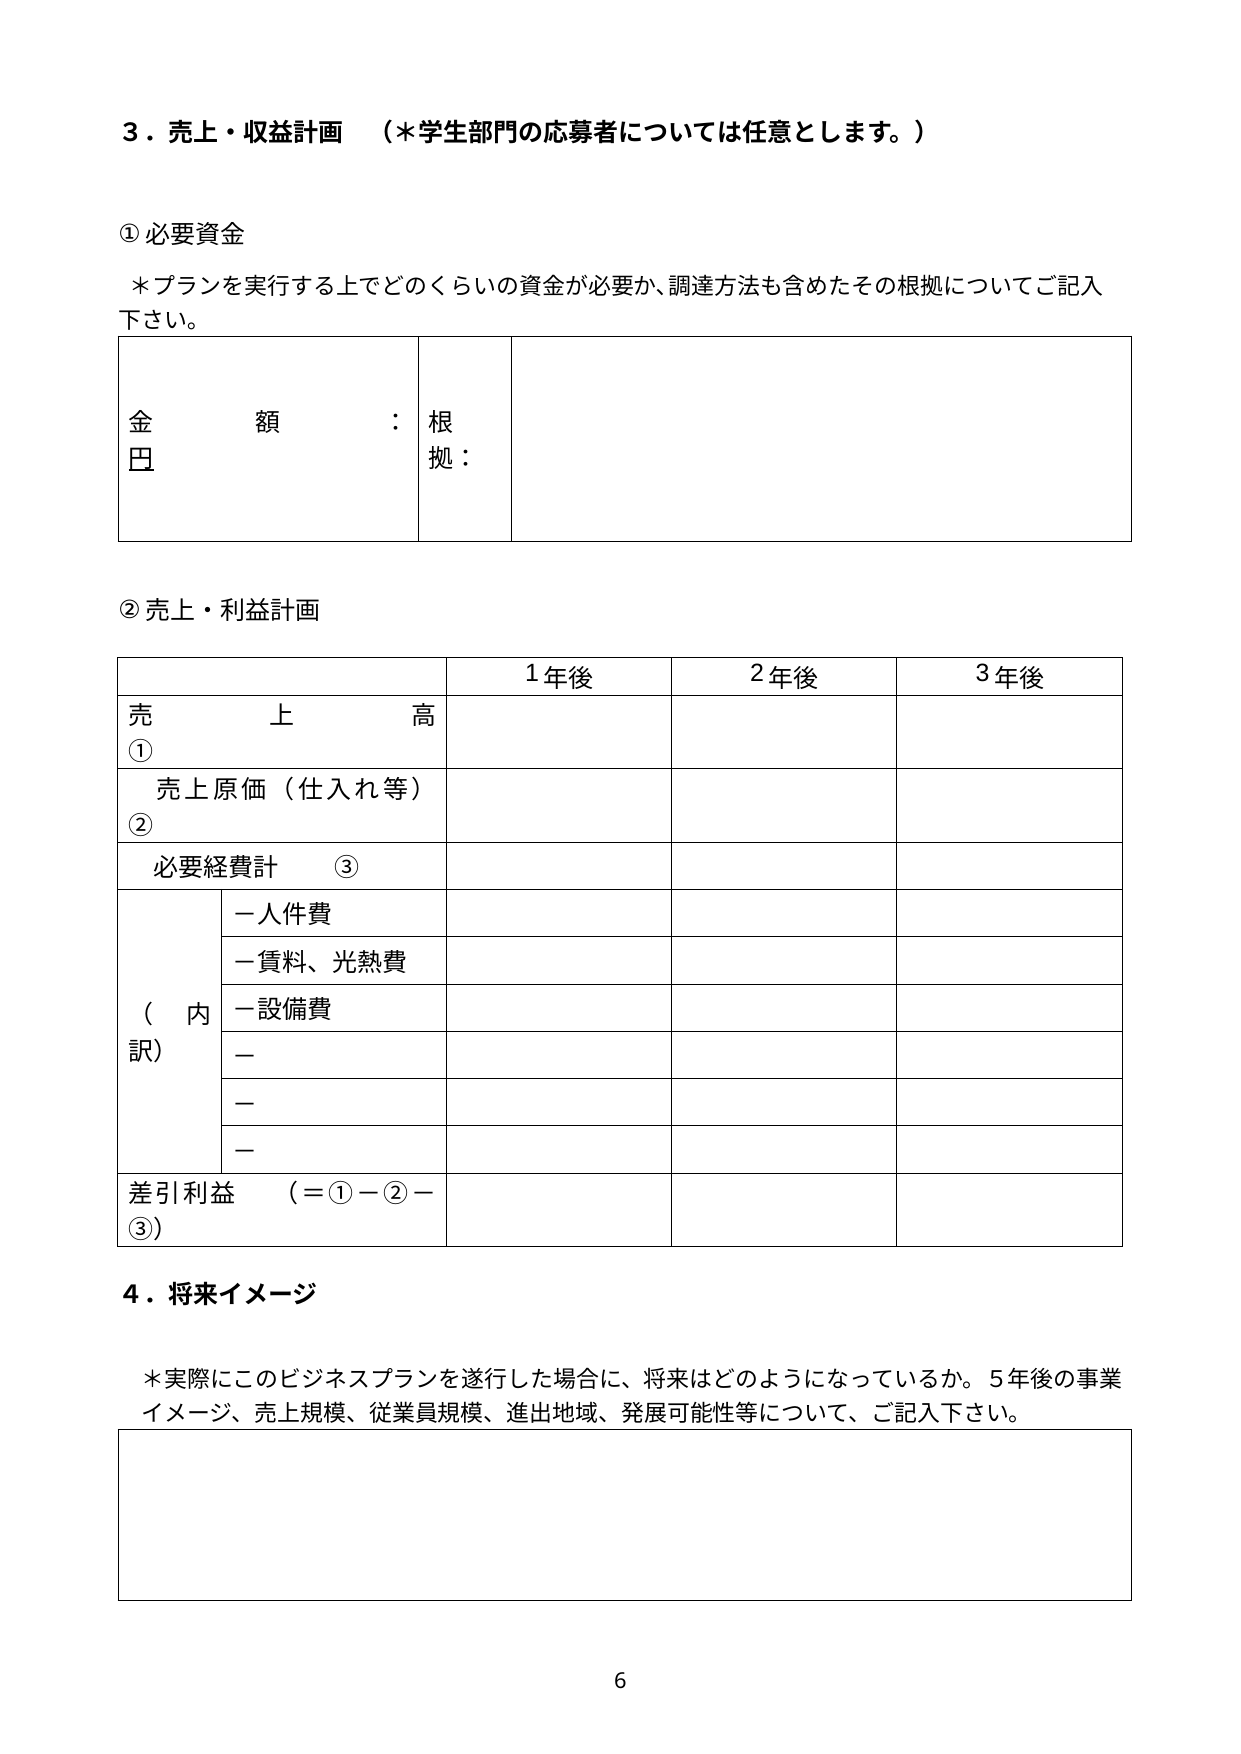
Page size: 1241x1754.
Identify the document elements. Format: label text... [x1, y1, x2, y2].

table_header 2年後 [672, 658, 896, 694]
table_cell [897, 1126, 1122, 1173]
table_cell －人件費 [222, 890, 446, 936]
table_cell [672, 843, 896, 889]
table_cell [897, 985, 1122, 1031]
table_cell [897, 1079, 1122, 1125]
table_cell [447, 890, 671, 936]
table_cell [897, 1174, 1122, 1246]
text ４．将来イメージ [118, 1247, 1122, 1326]
table_cell [447, 1126, 671, 1173]
table_header 根拠： [419, 337, 511, 541]
table_header 1年後 [447, 658, 671, 694]
table_cell － [222, 1079, 446, 1125]
table_cell [897, 769, 1122, 842]
table_cell －設備費 [222, 985, 446, 1031]
table_cell [447, 937, 671, 983]
table_cell [672, 1079, 896, 1125]
table_cell [672, 937, 896, 983]
text [118, 643, 1122, 657]
table_header 金額： 円 [119, 337, 418, 541]
table_cell [672, 696, 896, 768]
table_cell [447, 696, 671, 768]
table_cell [897, 1032, 1122, 1078]
table_cell [447, 769, 671, 842]
table_cell －賃料、光熱費 [222, 937, 446, 983]
table_cell [897, 843, 1122, 889]
table_cell [672, 1032, 896, 1078]
table_cell [897, 937, 1122, 983]
text ①必要資金 [118, 199, 1122, 267]
table_cell （内訳） [118, 890, 221, 1173]
table_cell [447, 1032, 671, 1078]
table_header 3年後 [897, 658, 1122, 694]
table_cell [447, 1174, 671, 1246]
text ＊実際にこのビジネスプランを遂行した場合に、将来はどのようになっているか。５年後の事業イメージ、売上規模、従業員規模、進出地域、発展可能性等について、ご記入下さい。 [118, 1361, 1122, 1429]
table_cell [447, 843, 671, 889]
table_cell [672, 1174, 896, 1246]
table_cell [447, 985, 671, 1031]
table_cell 売上高 ① [118, 696, 446, 768]
table_header [119, 1430, 1131, 1600]
table_cell [897, 890, 1122, 936]
table_cell [672, 890, 896, 936]
table_cell [897, 696, 1122, 768]
table_cell － [222, 1032, 446, 1078]
text ②売上・利益計画 [118, 575, 1122, 643]
table_header [512, 337, 1131, 541]
table_cell － [222, 1126, 446, 1173]
table_cell 差引利益 （＝①－②－③） [118, 1174, 446, 1246]
table_cell 売上原価（仕入れ等） ② [118, 769, 446, 842]
table_cell [672, 769, 896, 842]
table_cell [672, 985, 896, 1031]
table_cell [672, 1126, 896, 1173]
table_header [118, 658, 446, 694]
text ＊プランを実行する上でどのくらいの資金が必要か､調達方法も含めたその根拠についてご記入下さい｡ [118, 267, 1122, 336]
text ３．売上・収益計画 （＊学生部門の応募者については任意とします。） [118, 96, 1122, 165]
table_cell 必要経費計 ③ [118, 843, 446, 889]
table_cell [447, 1079, 671, 1125]
